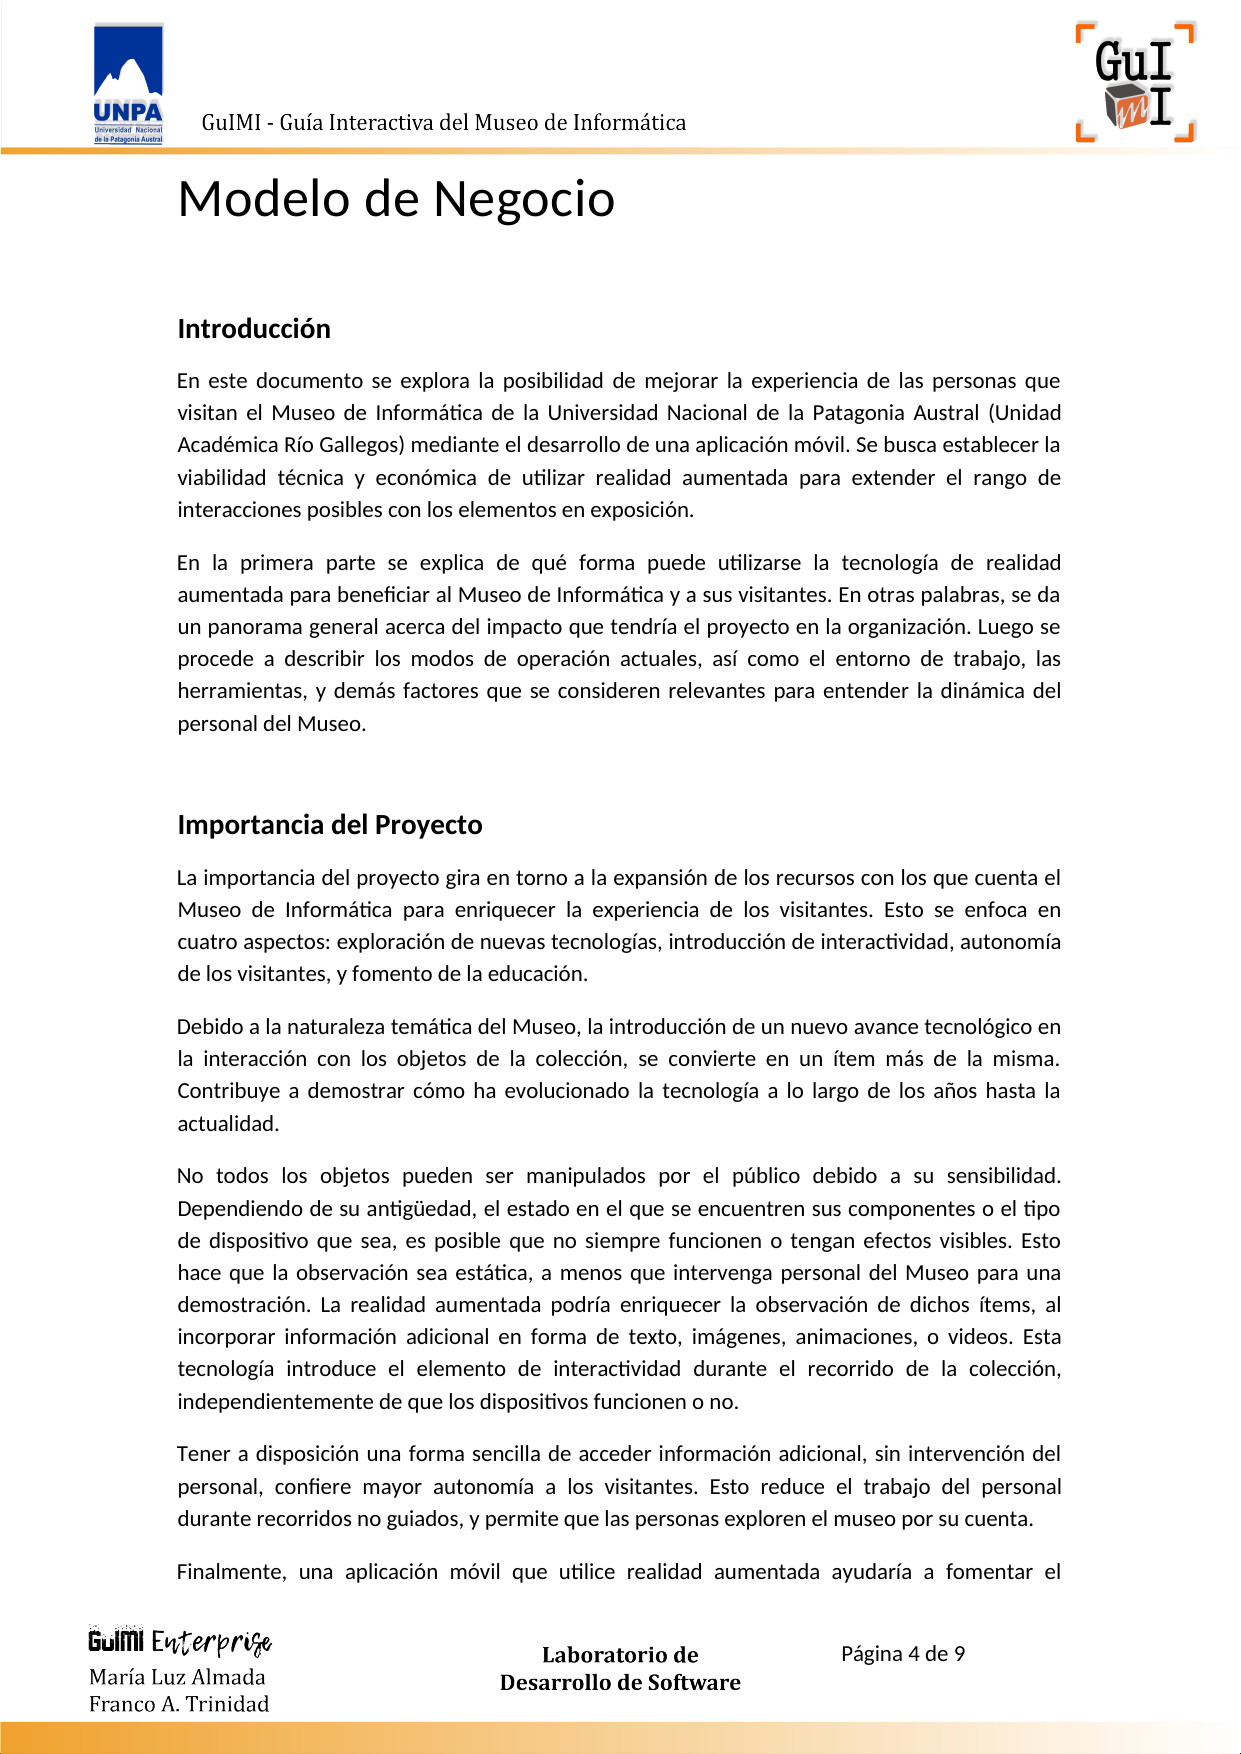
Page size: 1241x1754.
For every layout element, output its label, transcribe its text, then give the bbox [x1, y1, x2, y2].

picture [0, 0, 1241, 155]
text Finalmente, una aplicación móvil que utilice realidad aumentada ayudaría a fomentar el [177, 1557, 1063, 1585]
text En este documento se explora la posibilidad de mejorar la experiencia de las personas que visitan el Museo de Informática de la Universidad Nacional de la Patagonia Austral (Unidad Académica Río Gallegos) mediante el desarrollo de una aplicación móvil. Se busca establecer la viabilidad técnica y económica de utilizar realidad aumentada para extender el rango de interacciones posibles con los elementos en exposición. [177, 366, 1063, 523]
text La importancia del proyecto gira en torno a la expansión de los recursos con los que cuenta el Museo de Informática para enriquecer la experiencia de los visitantes. Esto se enfoca en cuatro aspectos: exploración de nuevas tecnologías, introducción de interactividad, autonomía de los visitantes, y fomento de la educación. [177, 863, 1063, 987]
text En la primera parte se explica de qué forma puede utilizarse la tecnología de realidad aumentada para beneficiar al Museo de Informática y a sus visitantes. En otras palabras, se da un panorama general acerca del impacto que tendría el proyecto en la organización. Luego se procede a describir los modos de operación actuales, así como el entorno de trabajo, las herramientas, y demás factores que se consideren relevantes para entender la dinámica del personal del Museo. [177, 548, 1063, 737]
text Debido a la naturaleza temática del Museo, la introducción de un nuevo avance tecnológico en la interacción con los objetos de la colección, se convierte en un ítem más de la misma. Contribuye a demostrar cómo ha evolucionado la tecnología a lo largo de los años hasta la actualidad. [177, 1012, 1063, 1137]
subtitle Introducción [177, 310, 1063, 345]
picture [0, 1613, 1241, 1754]
text Modelo de Negocio [177, 164, 1063, 230]
text Tener a disposición una forma sencilla de acceder información adicional, sin intervención del personal, confiere mayor autonomía a los visitantes. Esto reduce el trabajo del personal durante recorridos no guiados, y permite que las personas exploren el museo por su cuenta. [177, 1439, 1063, 1532]
subtitle Importancia del Proyecto [177, 806, 1063, 842]
text No todos los objetos pueden ser manipulados por el público debido a su sensibilidad. Dependiendo de su antigüedad, el estado en el que se encuentren sus componentes o el tipo de dispositivo que sea, es posible que no siempre funcionen o tengan efectos visibles. Esto hace que la observación sea estática, a menos que intervenga personal del Museo para una demostración. La realidad aumentada podría enriquecer la observación de dichos ítems, al incorporar información adicional en forma de texto, imágenes, animaciones, o videos. Esta tecnología introduce el elemento de interactividad durante el recorrido de la colección, independientemente de que los dispositivos funcionen o no. [177, 1161, 1063, 1415]
